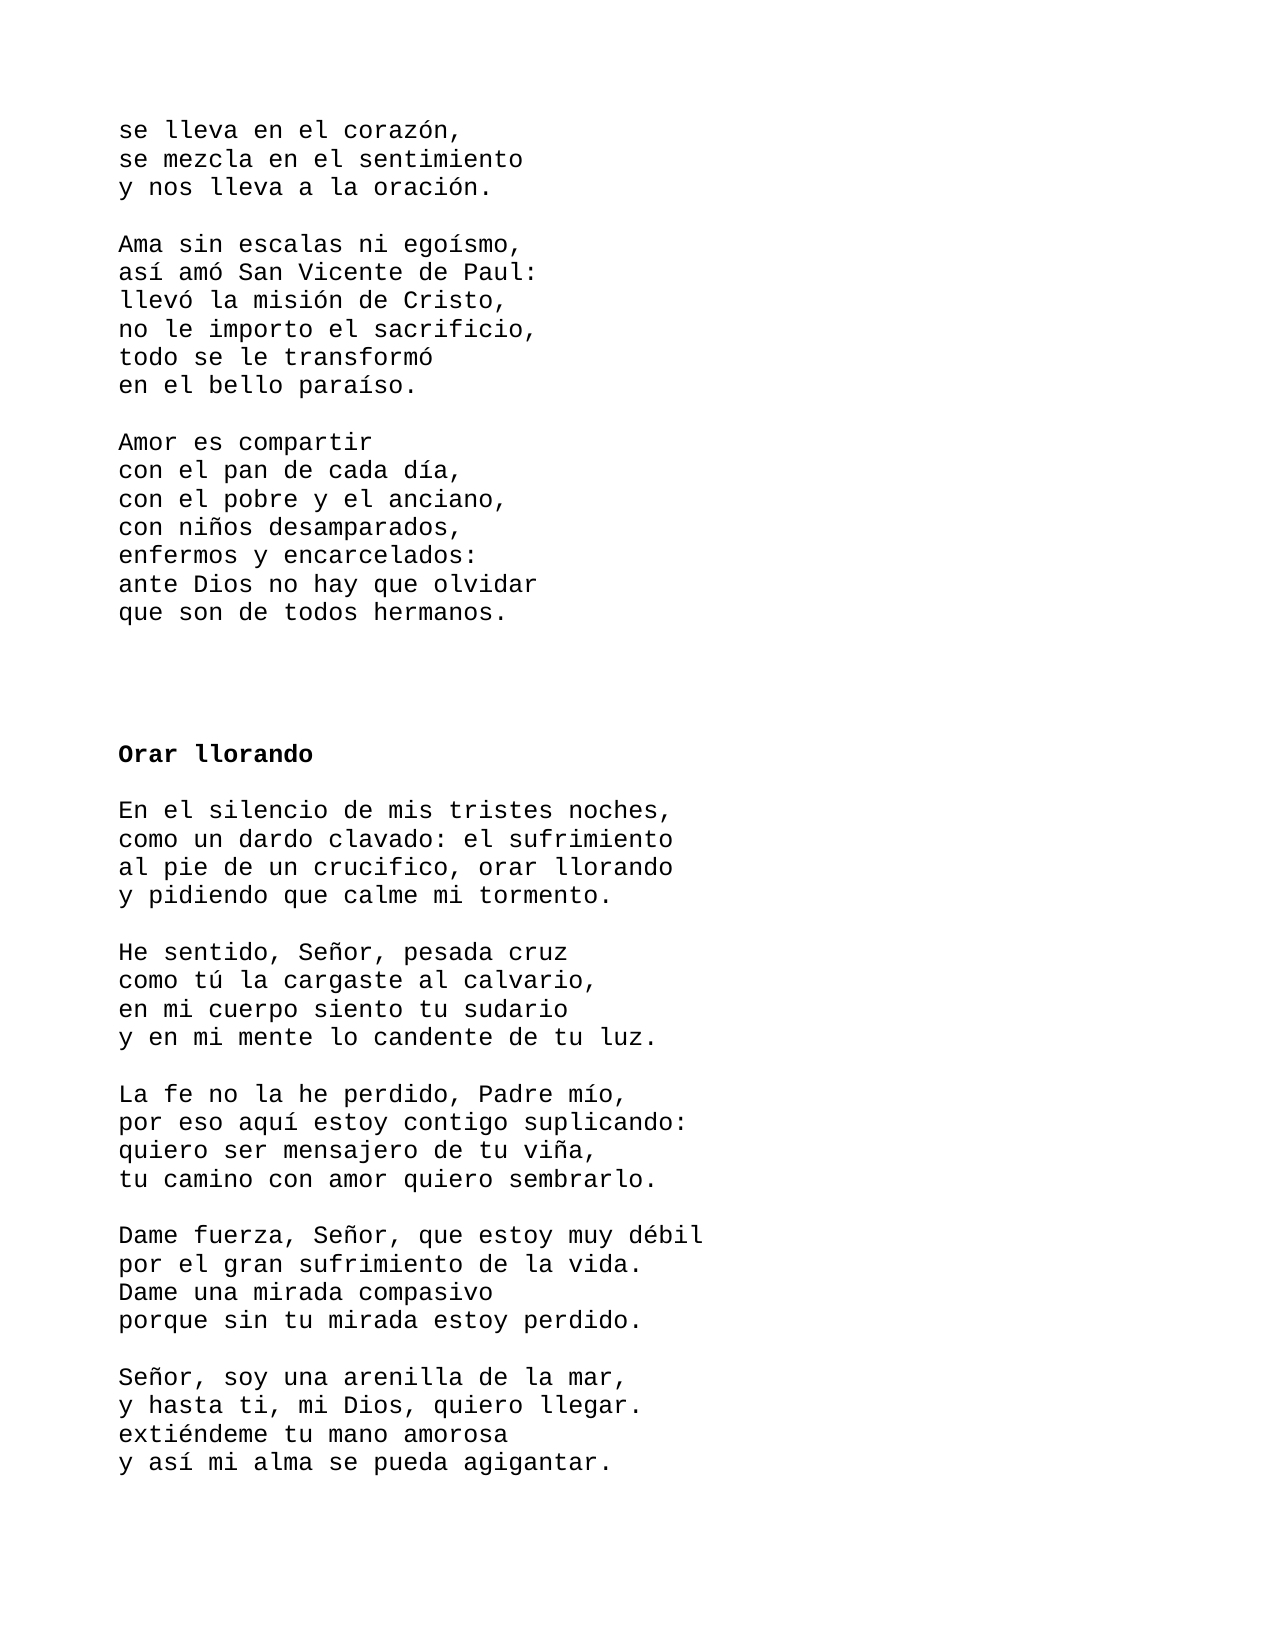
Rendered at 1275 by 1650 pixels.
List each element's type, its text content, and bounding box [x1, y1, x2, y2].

text Amor es compartir [118, 430, 1157, 458]
text y hasta ti, mi Dios, quiero llegar. [118, 1393, 1157, 1421]
text extiéndeme tu mano amorosa [118, 1421, 1157, 1450]
text porque sin tu mirada estoy perdido. [118, 1308, 1157, 1336]
text llevó la misión de Cristo, [118, 288, 1157, 316]
text se mezcla en el sentimiento [118, 146, 1157, 175]
text enfermos y encarcelados: [118, 543, 1157, 571]
text He sentido, Señor, pesada cruz [118, 940, 1157, 968]
text con niños desamparados, [118, 515, 1157, 543]
text que son de todos hermanos. [118, 600, 1157, 628]
text ante Dios no hay que olvidar [118, 571, 1157, 600]
text Señor, soy una arenilla de la mar, [118, 1365, 1157, 1393]
text al pie de un crucifico, orar llorando [118, 855, 1157, 883]
text y pidiendo que calme mi tormento. [118, 883, 1157, 911]
text Ama sin escalas ni egoísmo, [118, 231, 1157, 260]
text con el pobre y el anciano, [118, 486, 1157, 515]
text como tú la cargaste al calvario, [118, 968, 1157, 996]
text quiero ser mensajero de tu viña, [118, 1138, 1157, 1166]
text tu camino con amor quiero sembrarlo. [118, 1166, 1157, 1195]
text no le importo el sacrificio, [118, 316, 1157, 345]
text Orar llorando [118, 741, 1157, 770]
text y así mi alma se pueda agigantar. [118, 1450, 1157, 1478]
text por eso aquí estoy contigo suplicando: [118, 1110, 1157, 1138]
text Dame fuerza, Señor, que estoy muy débil [118, 1223, 1157, 1251]
text y nos lleva a la oración. [118, 175, 1157, 203]
text En el silencio de mis tristes noches, [118, 798, 1157, 826]
text con el pan de cada día, [118, 458, 1157, 486]
text se lleva en el corazón, [118, 118, 1157, 146]
text por el gran sufrimiento de la vida. [118, 1251, 1157, 1280]
text Dame una mirada compasivo [118, 1280, 1157, 1308]
text en el bello paraíso. [118, 373, 1157, 401]
text y en mi mente lo candente de tu luz. [118, 1025, 1157, 1053]
text como un dardo clavado: el sufrimiento [118, 826, 1157, 855]
text La fe no la he perdido, Padre mío, [118, 1081, 1157, 1110]
text así amó San Vicente de Paul: [118, 260, 1157, 288]
text todo se le transformó [118, 345, 1157, 373]
text en mi cuerpo siento tu sudario [118, 996, 1157, 1025]
